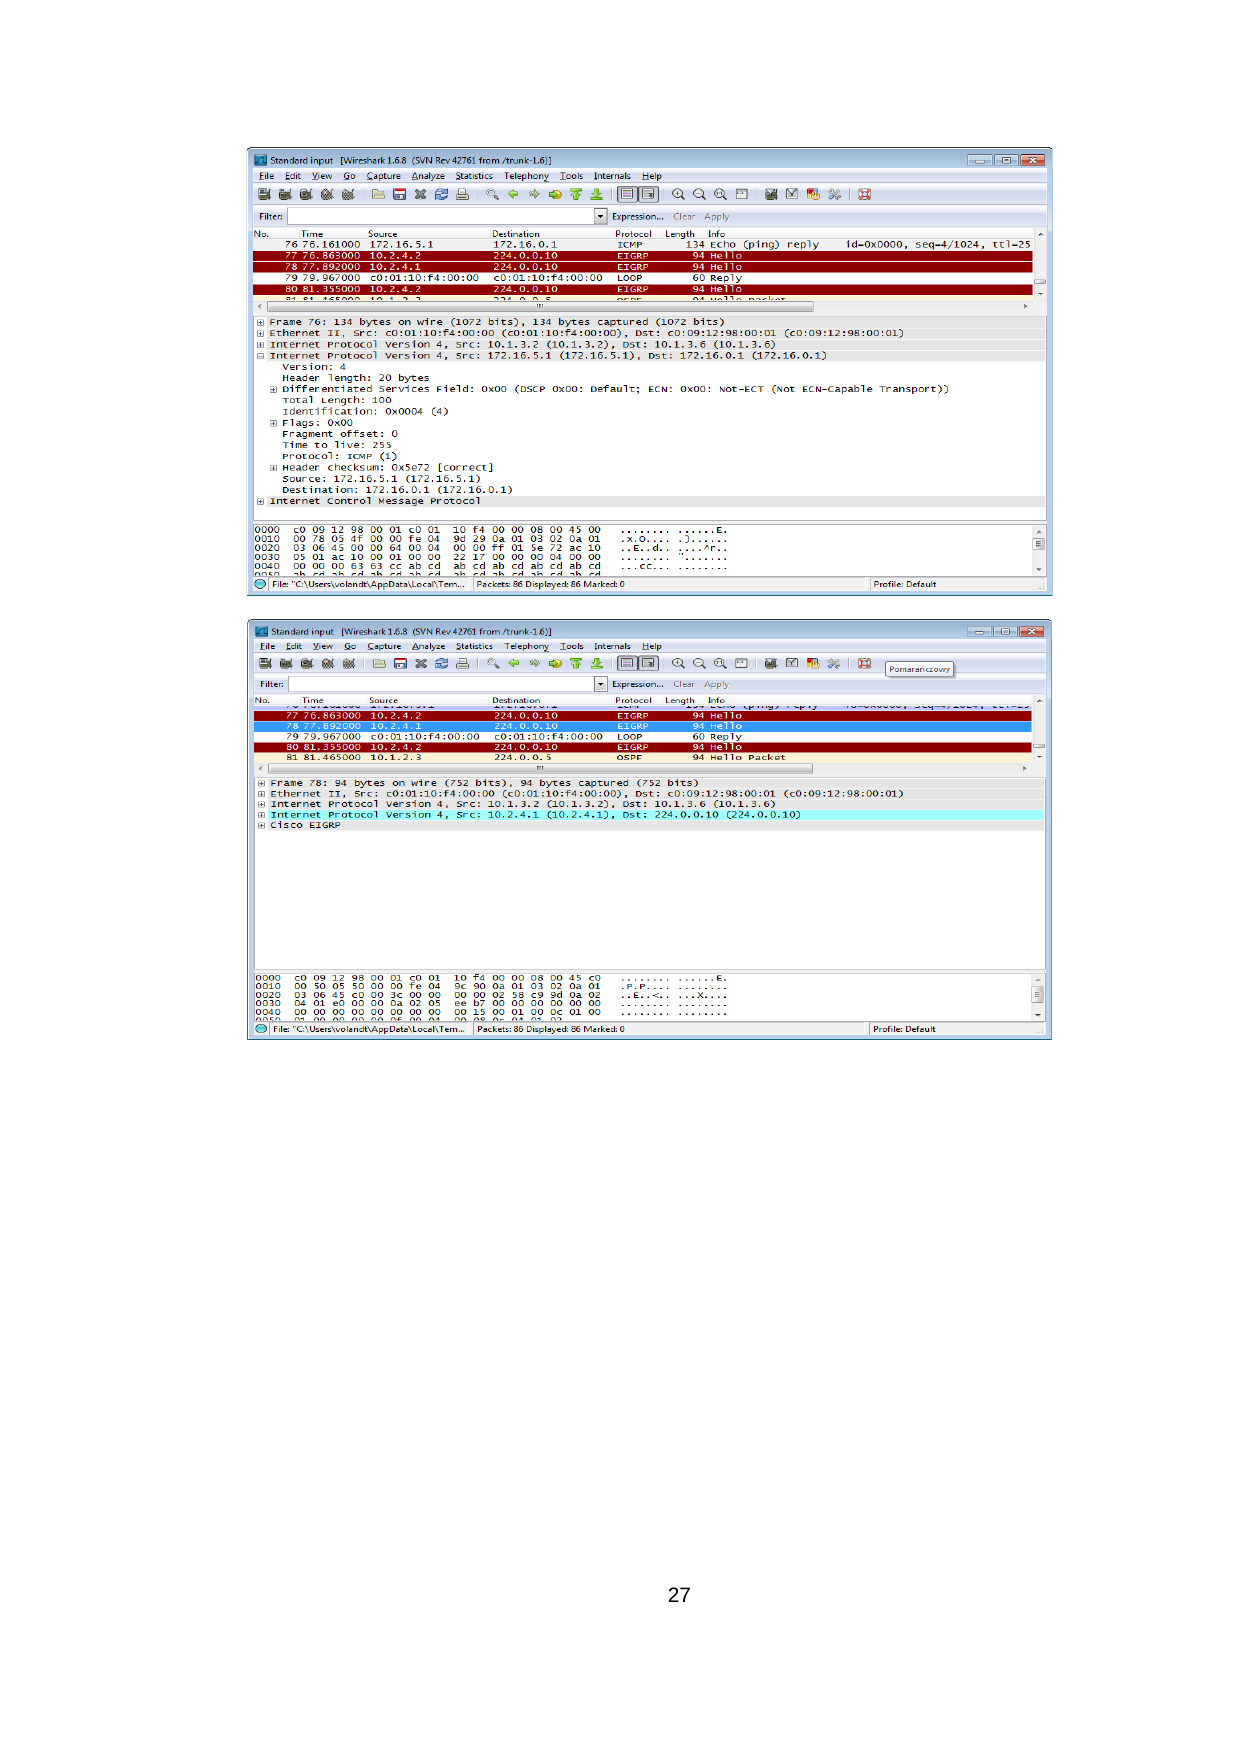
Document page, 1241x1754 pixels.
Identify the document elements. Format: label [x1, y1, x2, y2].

picture [247, 619, 1052, 1040]
picture [246, 147, 1053, 596]
